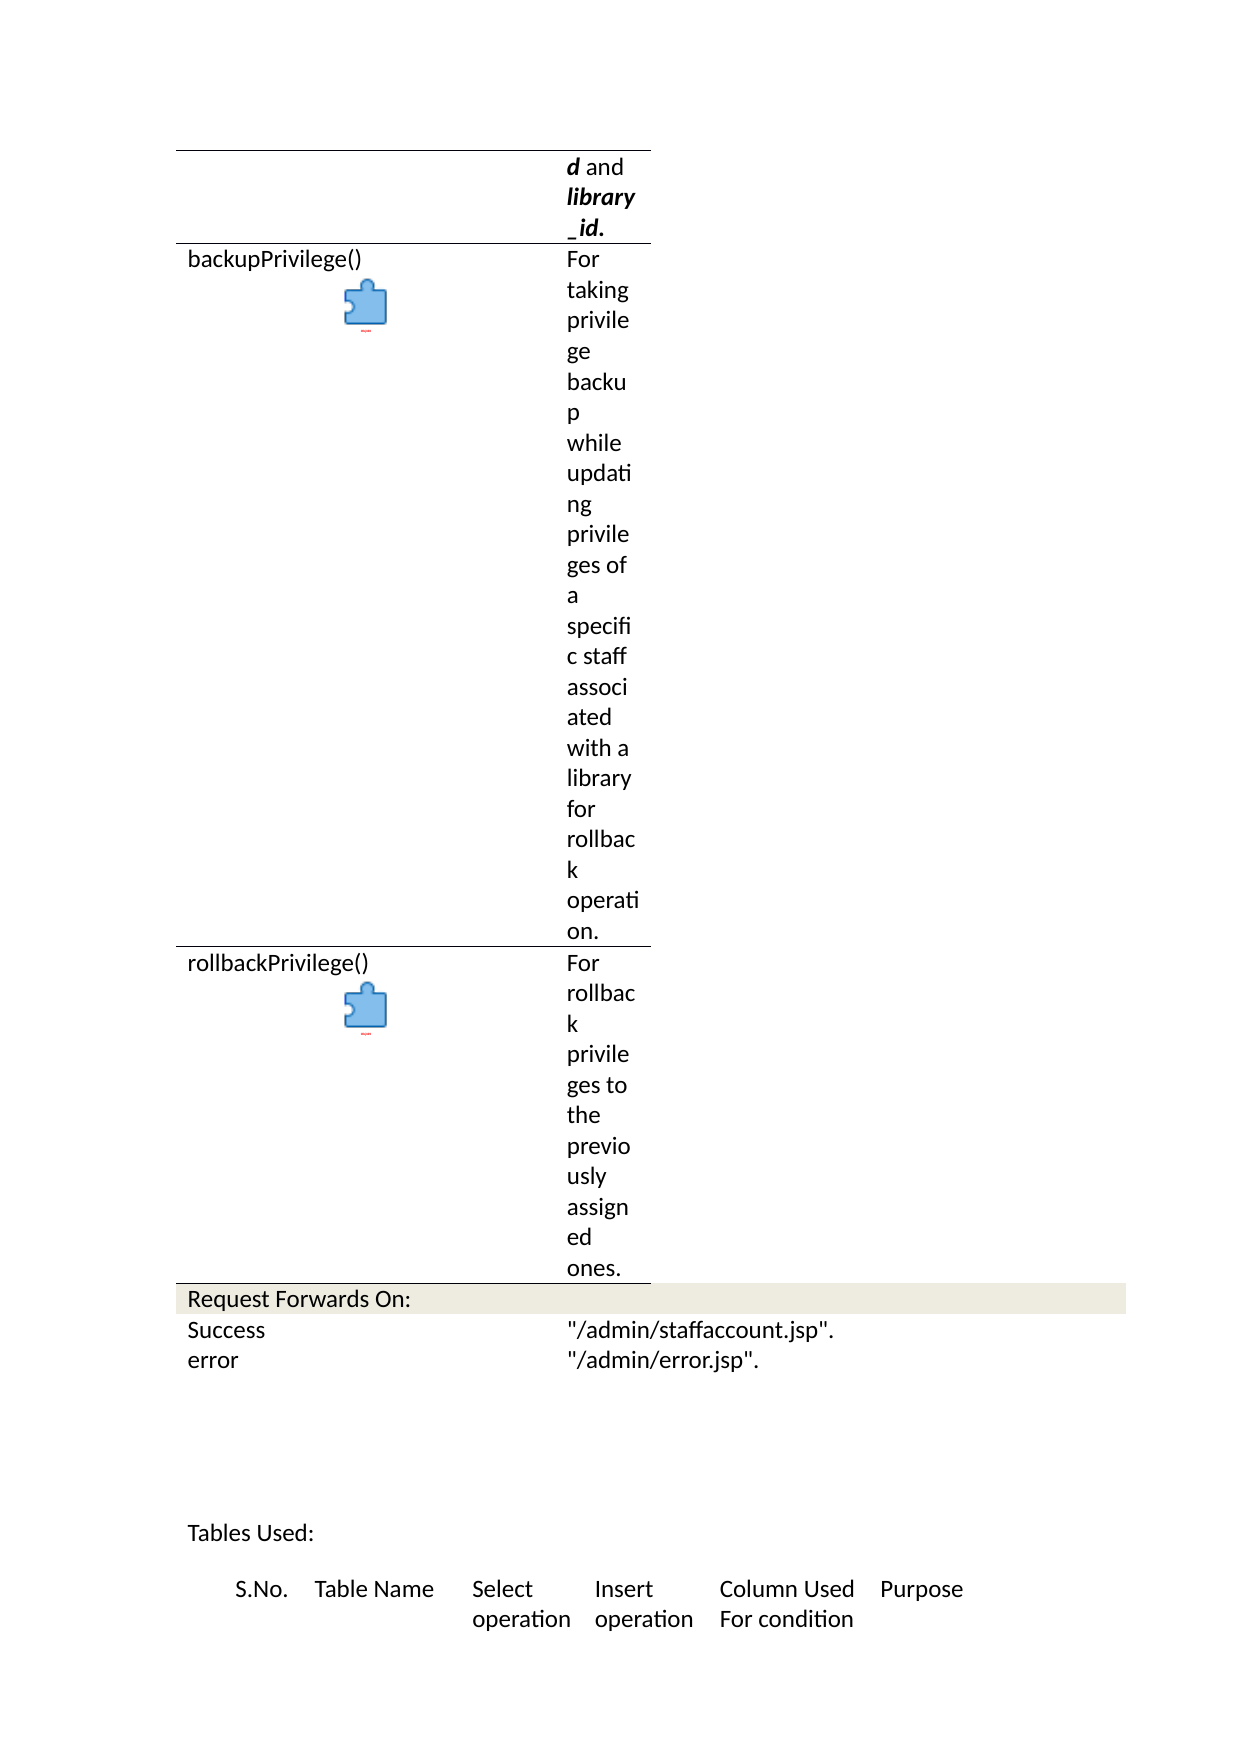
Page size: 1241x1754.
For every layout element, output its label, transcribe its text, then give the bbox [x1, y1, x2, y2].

table_cell d and library_id. [555, 151, 651, 243]
table_cell For rollback privileges to the previously assigned ones. [555, 947, 651, 1282]
table_header Table Name [303, 1573, 461, 1634]
table_header Column Used For condition [708, 1573, 869, 1634]
table_cell For taking privilege backup while updating privileges of a specific staff associated with a library for rollback operation. [555, 244, 651, 946]
table_cell "/admin/staffaccount.jsp". [555, 1314, 1126, 1344]
table_cell backupPrivilege() [176, 244, 555, 946]
table_cell Success [176, 1314, 555, 1344]
table_cell [176, 1375, 555, 1406]
table_header Select operation [461, 1573, 583, 1634]
table_cell [176, 151, 555, 243]
table_cell Request Forwards On: [176, 1283, 1126, 1314]
table_cell rollbackPrivilege() [176, 947, 555, 1282]
table_cell [555, 1375, 1126, 1406]
table_cell error [176, 1345, 555, 1375]
text Tables Used: [187, 1517, 1090, 1548]
table_header Insert operation [583, 1573, 708, 1634]
table_header Purpose [869, 1573, 1101, 1634]
table_cell "/admin/error.jsp". [555, 1345, 1126, 1375]
table_header S.No. [224, 1573, 303, 1634]
